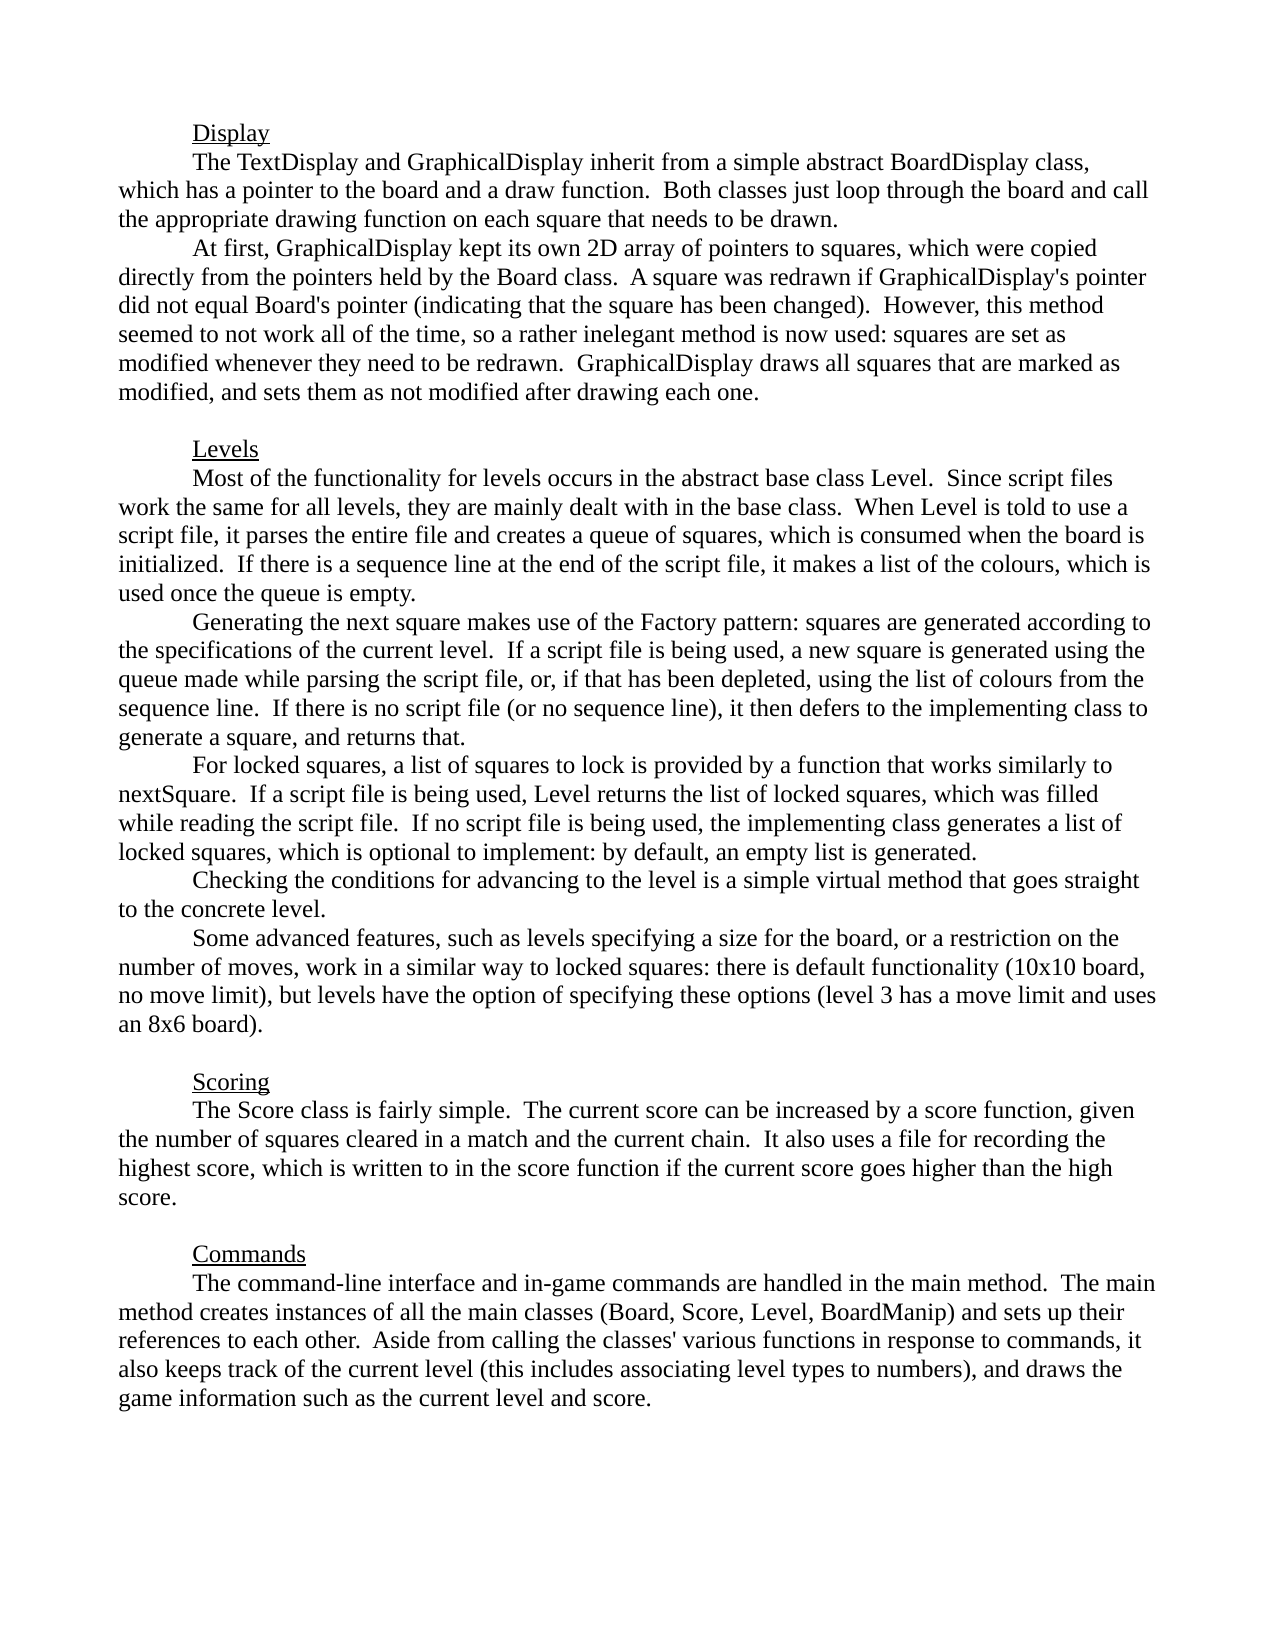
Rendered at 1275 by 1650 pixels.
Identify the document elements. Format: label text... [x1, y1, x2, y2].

text Levels [118, 434, 1157, 463]
text Display [118, 118, 1157, 147]
text For locked squares, a list of squares to lock is provided by a function that works similarly to nextSquare. If a script file is being used, Level returns the list of locked squares, which was filled while reading the script file. If no script file is being used, the implementing class generates a list of locked squares, which is optional to implement: by default, an empty list is generated. [118, 751, 1157, 866]
text Generating the next square makes use of the Factory pattern: squares are generated according to the specifications of the current level. If a script file is being used, a new square is generated using the queue made while parsing the script file, or, if that has been depleted, using the list of colours from the sequence line. If there is no script file (or no sequence line), it then defers to the implementing class to generate a square, and returns that. [118, 607, 1157, 751]
text Some advanced features, such as levels specifying a size for the board, or a restriction on the number of moves, work in a similar way to locked squares: there is default functionality (10x10 board, no move limit), but levels have the option of specifying these options (level 3 has a move limit and uses an 8x6 board). [118, 923, 1157, 1038]
text The command-line interface and in-game commands are handled in the main method. The main method creates instances of all the main classes (Board, Score, Level, BoardManip) and sets up their references to each other. Aside from calling the classes' various functions in response to commands, it also keeps track of the current level (this includes associating level types to numbers), and draws the game information such as the current level and score. [118, 1268, 1157, 1412]
text The Score class is fairly simple. The current score can be increased by a score function, given the number of squares cleared in a match and the current chain. It also uses a file for recording the highest score, which is written to in the score function if the current score goes higher than the high score. [118, 1096, 1157, 1211]
text Most of the functionality for levels occurs in the abstract base class Level. Since script files work the same for all levels, they are mainly dealt with in the base class. When Level is told to use a script file, it parses the entire file and creates a queue of squares, which is consumed when the board is initialized. If there is a sequence line at the end of the script file, it makes a list of the colours, which is used once the queue is empty. [118, 463, 1157, 607]
text Scoring [118, 1067, 1157, 1096]
text Commands [118, 1239, 1157, 1268]
text The TextDisplay and GraphicalDisplay inherit from a simple abstract BoardDisplay class, which has a pointer to the board and a draw function. Both classes just loop through the board and call the appropriate drawing function on each square that needs to be drawn. [118, 147, 1157, 233]
text At first, GraphicalDisplay kept its own 2D array of pointers to squares, which were copied directly from the pointers held by the Board class. A square was redrawn if GraphicalDisplay's pointer did not equal Board's pointer (indicating that the square has been changed). However, this method seemed to not work all of the time, so a rather inelegant method is now used: squares are set as modified whenever they need to be redrawn. GraphicalDisplay draws all squares that are marked as modified, and sets them as not modified after drawing each one. [118, 233, 1157, 406]
text Checking the conditions for advancing to the level is a simple virtual method that goes straight to the concrete level. [118, 866, 1157, 923]
